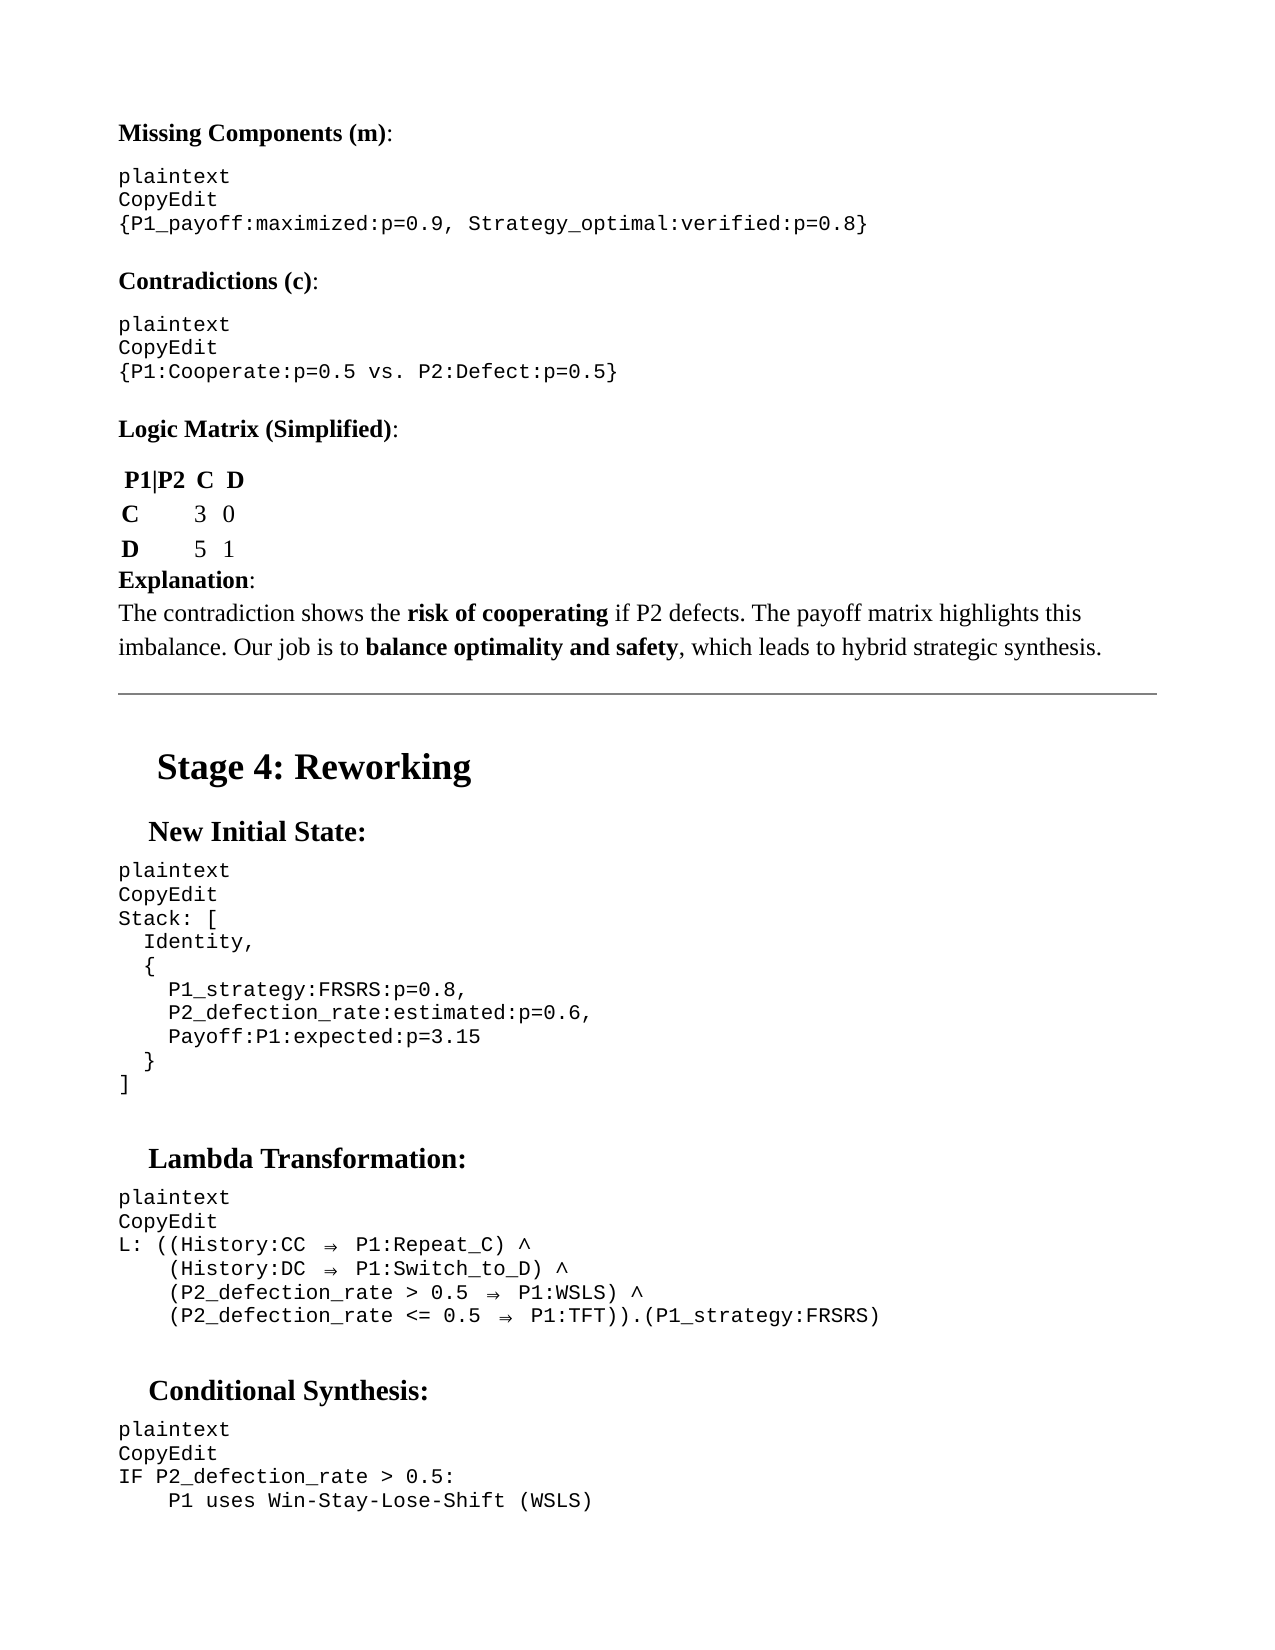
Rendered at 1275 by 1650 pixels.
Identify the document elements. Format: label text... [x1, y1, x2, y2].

text Stack: [ [118, 908, 1157, 931]
table_cell 1 [219, 531, 252, 566]
text ] [118, 1073, 1157, 1097]
table_header C [191, 462, 219, 496]
table_header P1|P2 [118, 462, 191, 496]
text (P2_defection_rate > 0.5 ⇒ P1:WSLS) ∧ [118, 1282, 1157, 1305]
text plaintext [118, 314, 1157, 337]
text Logic Matrix (Simplified): [118, 414, 1157, 443]
text P1_strategy:FRSRS:p=0.8, [118, 979, 1157, 1002]
text } [118, 1050, 1157, 1073]
text Explanation: The contradiction shows the risk of cooperating if P2 defects. The payoff matrix highlights this imbalance. Our job is to balance optimality and safety, which leads to hybrid strategic synthesis. [118, 566, 1157, 660]
text Missing Components (m): [118, 118, 1157, 147]
table_cell C [118, 496, 191, 531]
text P2_defection_rate:estimated:p=0.6, [118, 1002, 1157, 1026]
subtitle 🔄 Stage 4: Reworking [118, 744, 1157, 787]
text (P2_defection_rate <= 0.5 ⇒ P1:TFT)).(P1_strategy:FRSRS) [118, 1305, 1157, 1329]
text CopyEdit [118, 337, 1157, 361]
text plaintext [118, 1187, 1157, 1211]
text plaintext [118, 1419, 1157, 1443]
text plaintext [118, 861, 1157, 884]
subtitle 🔁 Conditional Synthesis: [118, 1373, 1157, 1407]
table_cell 3 [191, 496, 219, 531]
text L: ((History:CC ⇒ P1:Repeat_C) ∧ [118, 1234, 1157, 1258]
table_header D [219, 462, 252, 496]
text P1 uses Win-Stay-Lose-Shift (WSLS) [118, 1490, 1157, 1514]
text { [118, 955, 1157, 979]
text plaintext [118, 166, 1157, 189]
text Contradictions (c): [118, 266, 1157, 295]
text CopyEdit [118, 1211, 1157, 1234]
text CopyEdit [118, 189, 1157, 213]
table_cell 5 [191, 531, 219, 566]
text Payoff:P1:expected:p=3.15 [118, 1026, 1157, 1050]
text CopyEdit [118, 1443, 1157, 1466]
text (History:DC ⇒ P1:Switch_to_D) ∧ [118, 1258, 1157, 1282]
subtitle 🧠 Lambda Transformation: [118, 1141, 1157, 1174]
text Identity, [118, 931, 1157, 955]
subtitle ✅ New Initial State: [118, 814, 1157, 848]
text {P1_payoff:maximized:p=0.9, Strategy_optimal:verified:p=0.8} [118, 213, 1157, 237]
text {P1:Cooperate:p=0.5 vs. P2:Defect:p=0.5} [118, 361, 1157, 385]
text IF P2_defection_rate > 0.5: [118, 1466, 1157, 1490]
text CopyEdit [118, 884, 1157, 908]
table_cell 0 [219, 496, 252, 531]
table_cell D [118, 531, 191, 566]
